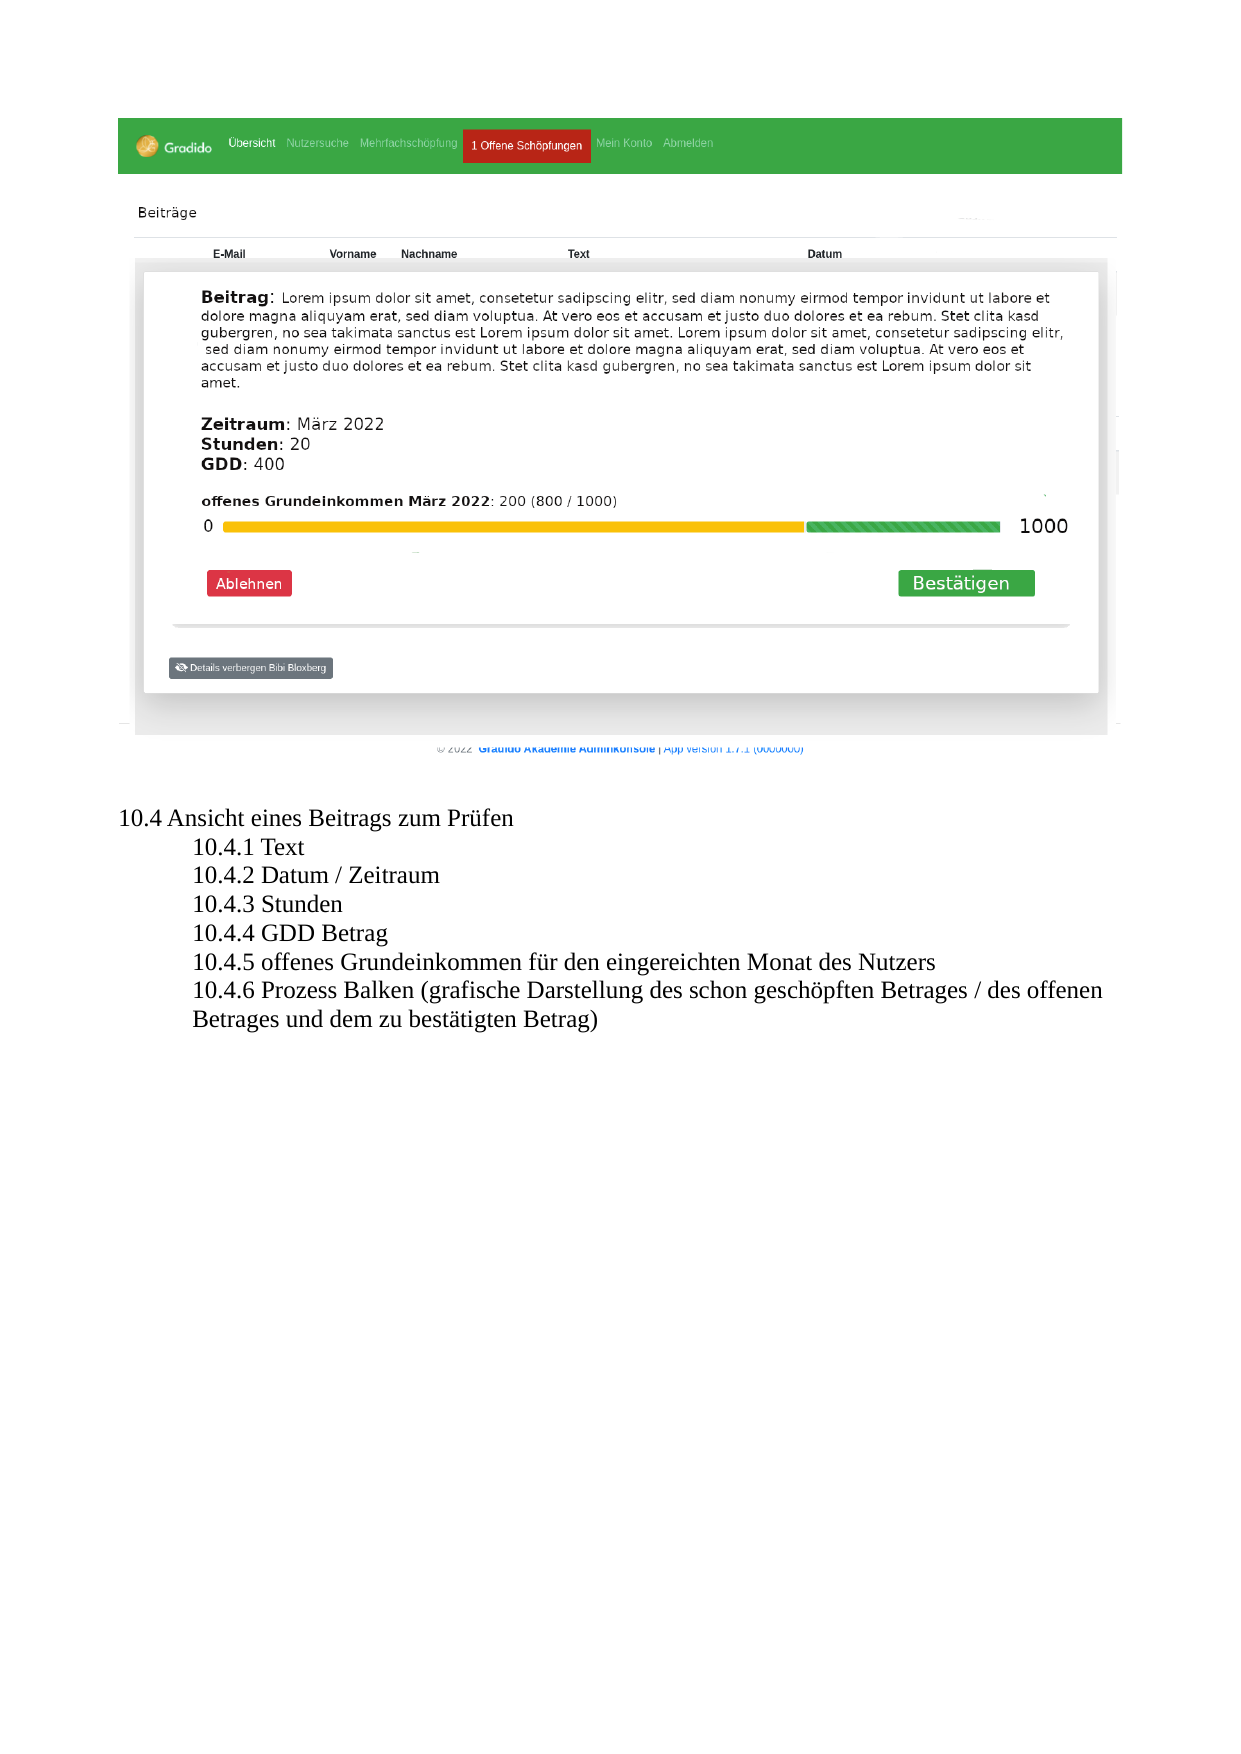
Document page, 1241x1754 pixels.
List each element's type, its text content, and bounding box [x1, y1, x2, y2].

text 10.4.4 GDD Betrag [192, 918, 1122, 947]
text 10.4.1 Text [192, 832, 1122, 860]
picture [118, 118, 1123, 775]
text 10.4 Ansicht eines Beitrags zum Prüfen [118, 803, 1122, 832]
text 10.4.5 offenes Grundeinkommen für den eingereichten Monat des Nutzers [192, 947, 1122, 975]
text 10.4.2 Datum / Zeitraum [192, 860, 1122, 889]
text 10.4.6 Prozess Balken (grafische Darstellung des schon geschöpften Betrages / des offenen Betrages und dem zu bestätigten Betrag) [192, 975, 1122, 1033]
text 10.4.3 Stunden [192, 889, 1122, 918]
